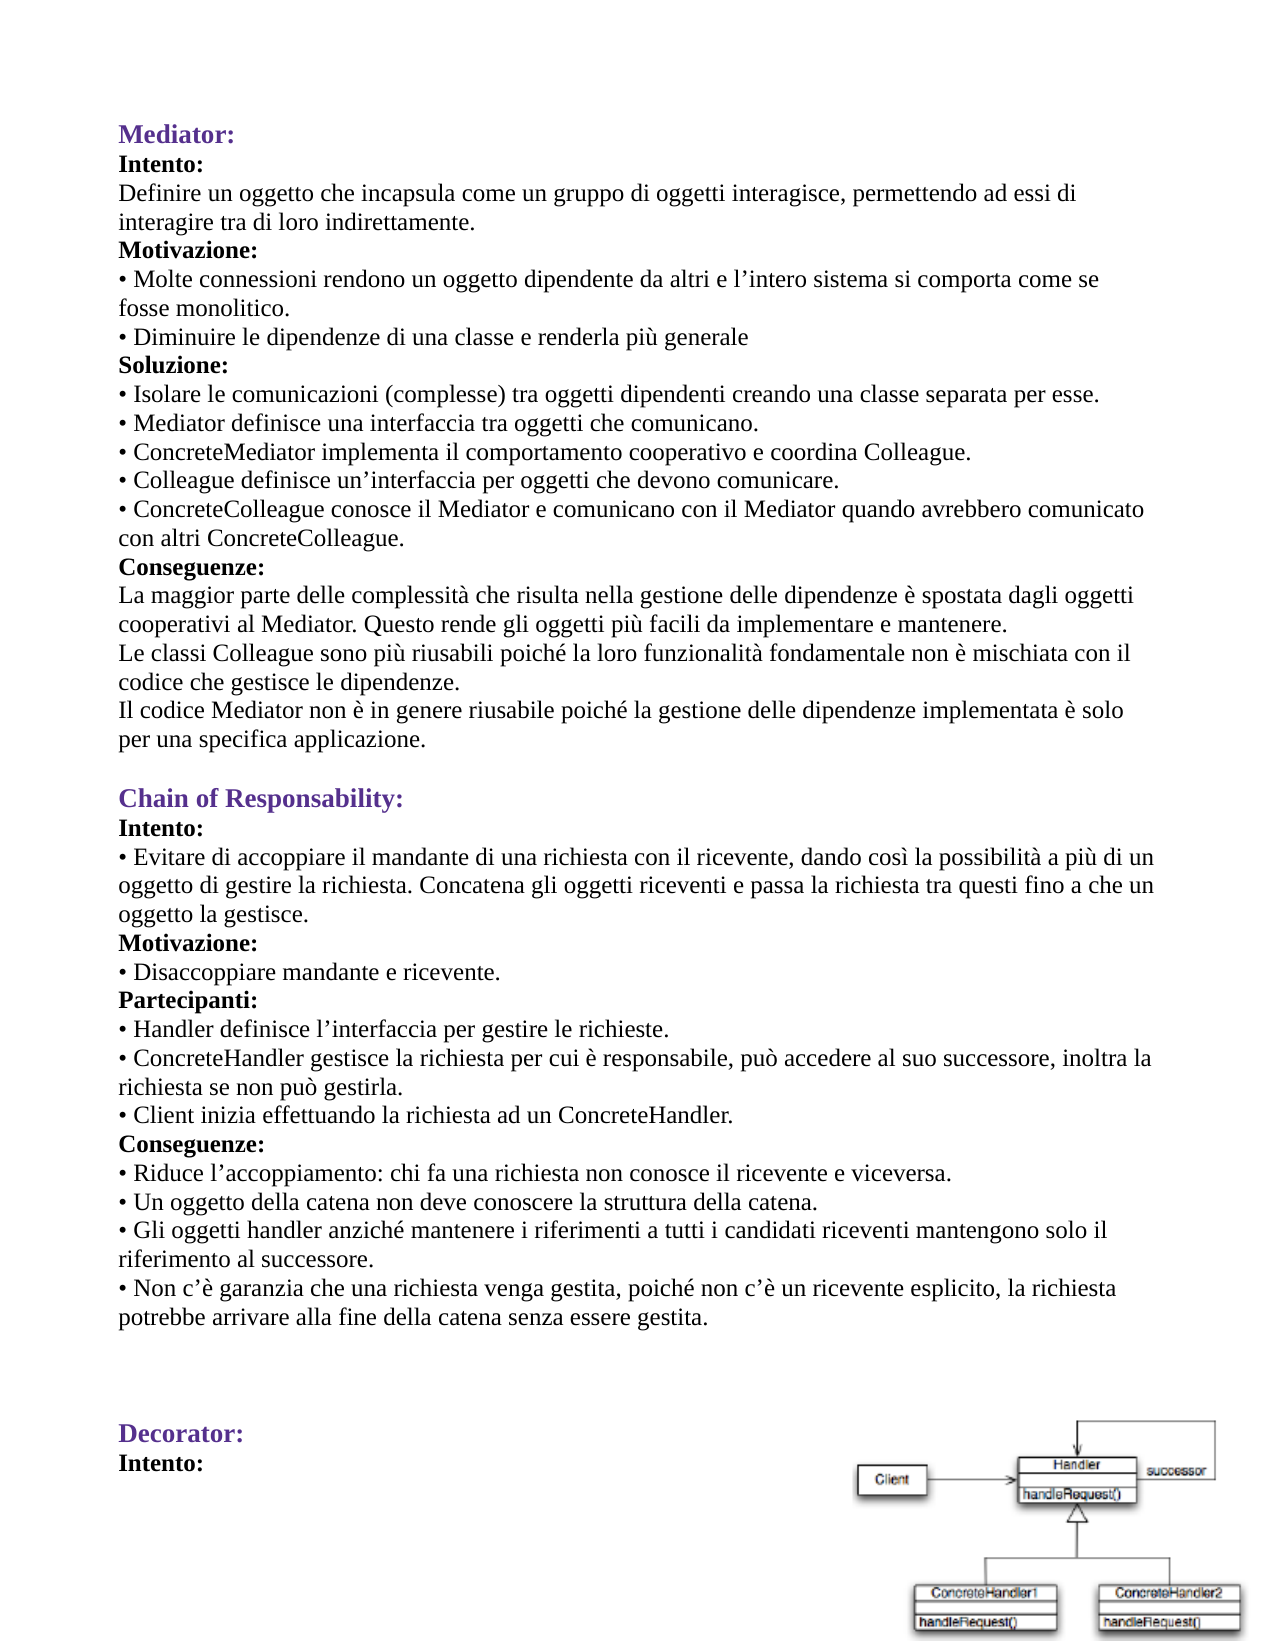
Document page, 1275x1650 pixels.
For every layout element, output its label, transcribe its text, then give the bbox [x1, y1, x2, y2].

text • Colleague definisce un’interfaccia per oggetti che devono comunicare. [118, 466, 1157, 494]
text La maggior parte delle complessità che risulta nella gestione delle dipendenze è spostata dagli oggetti cooperativi al Mediator. Questo rende gli oggetti più facili da implementare e mantenere. [118, 581, 1157, 638]
text • Un oggetto della catena non deve conoscere la struttura della catena. [118, 1187, 1157, 1215]
text Motivazione: [118, 928, 1157, 957]
text Conseguenze: [118, 1129, 1157, 1158]
text Motivazione: [118, 236, 1157, 264]
text Le classi Colleague sono più riusabili poiché la loro funzionalità fondamentale non è mischiata con il codice che gestisce le dipendenze. [118, 638, 1157, 696]
text • Evitare di accoppiare il mandante di una richiesta con il ricevente, dando così la possibilità a più di un oggetto di gestire la richiesta. Concatena gli oggetti riceventi e passa la richiesta tra questi fino a che un oggetto la gestisce. [118, 842, 1157, 928]
text • ConcreteMediator implementa il comportamento cooperativo e coordina Colleague. [118, 437, 1157, 466]
text • ConcreteHandler gestisce la richiesta per cui è responsabile, può accedere al suo successore, inoltra la richiesta se non può gestirla. [118, 1043, 1157, 1100]
text • Riduce l’accoppiamento: chi fa una richiesta non conosce il ricevente e viceversa. [118, 1158, 1157, 1187]
text • Disaccoppiare mandante e ricevente. [118, 957, 1157, 985]
text • Handler definisce l’interfaccia per gestire le richieste. [118, 1014, 1157, 1043]
text • Molte connessioni rendono un oggetto dipendente da altri e l’intero sistema si comporta come se fosse monolitico. [118, 264, 1157, 322]
text • Diminuire le dipendenze di una classe e renderla più generale [118, 322, 1157, 351]
text • Non c’è garanzia che una richiesta venga gestita, poiché non c’è un ricevente esplicito, la richiesta potrebbe arrivare alla fine della catena senza essere gestita. [118, 1273, 1157, 1330]
text Intento: [118, 813, 1157, 842]
text Soluzione: [118, 351, 1157, 379]
text • Gli oggetti handler anziché mantenere i riferimenti a tutti i candidati riceventi mantengono solo il riferimento al successore. [118, 1215, 1157, 1273]
text Chain of Responsability: [118, 782, 1157, 813]
text Mediator: [118, 118, 1157, 149]
text • Mediator definisce una interfaccia tra oggetti che comunicano. [118, 408, 1157, 437]
text Intento: [118, 149, 1157, 178]
text Il codice Mediator non è in genere riusabile poiché la gestione delle dipendenze implementata è solo per una specifica applicazione. [118, 696, 1157, 753]
text Conseguenze: [118, 552, 1157, 581]
text • Isolare le comunicazioni (complesse) tra oggetti dipendenti creando una classe separata per esse. [118, 379, 1157, 408]
text Definire un oggetto che incapsula come un gruppo di oggetti interagisce, permettendo ad essi di interagire tra di loro indirettamente. [118, 178, 1157, 236]
text Decorator: [118, 1417, 852, 1448]
text • Client inizia effettuando la richiesta ad un ConcreteHandler. [118, 1100, 1157, 1129]
text • ConcreteColleague conosce il Mediator e comunicano con il Mediator quando avrebbero comunicato con altri ConcreteColleague. [118, 494, 1157, 552]
text Intento: [118, 1448, 852, 1477]
text Partecipanti: [118, 985, 1157, 1014]
